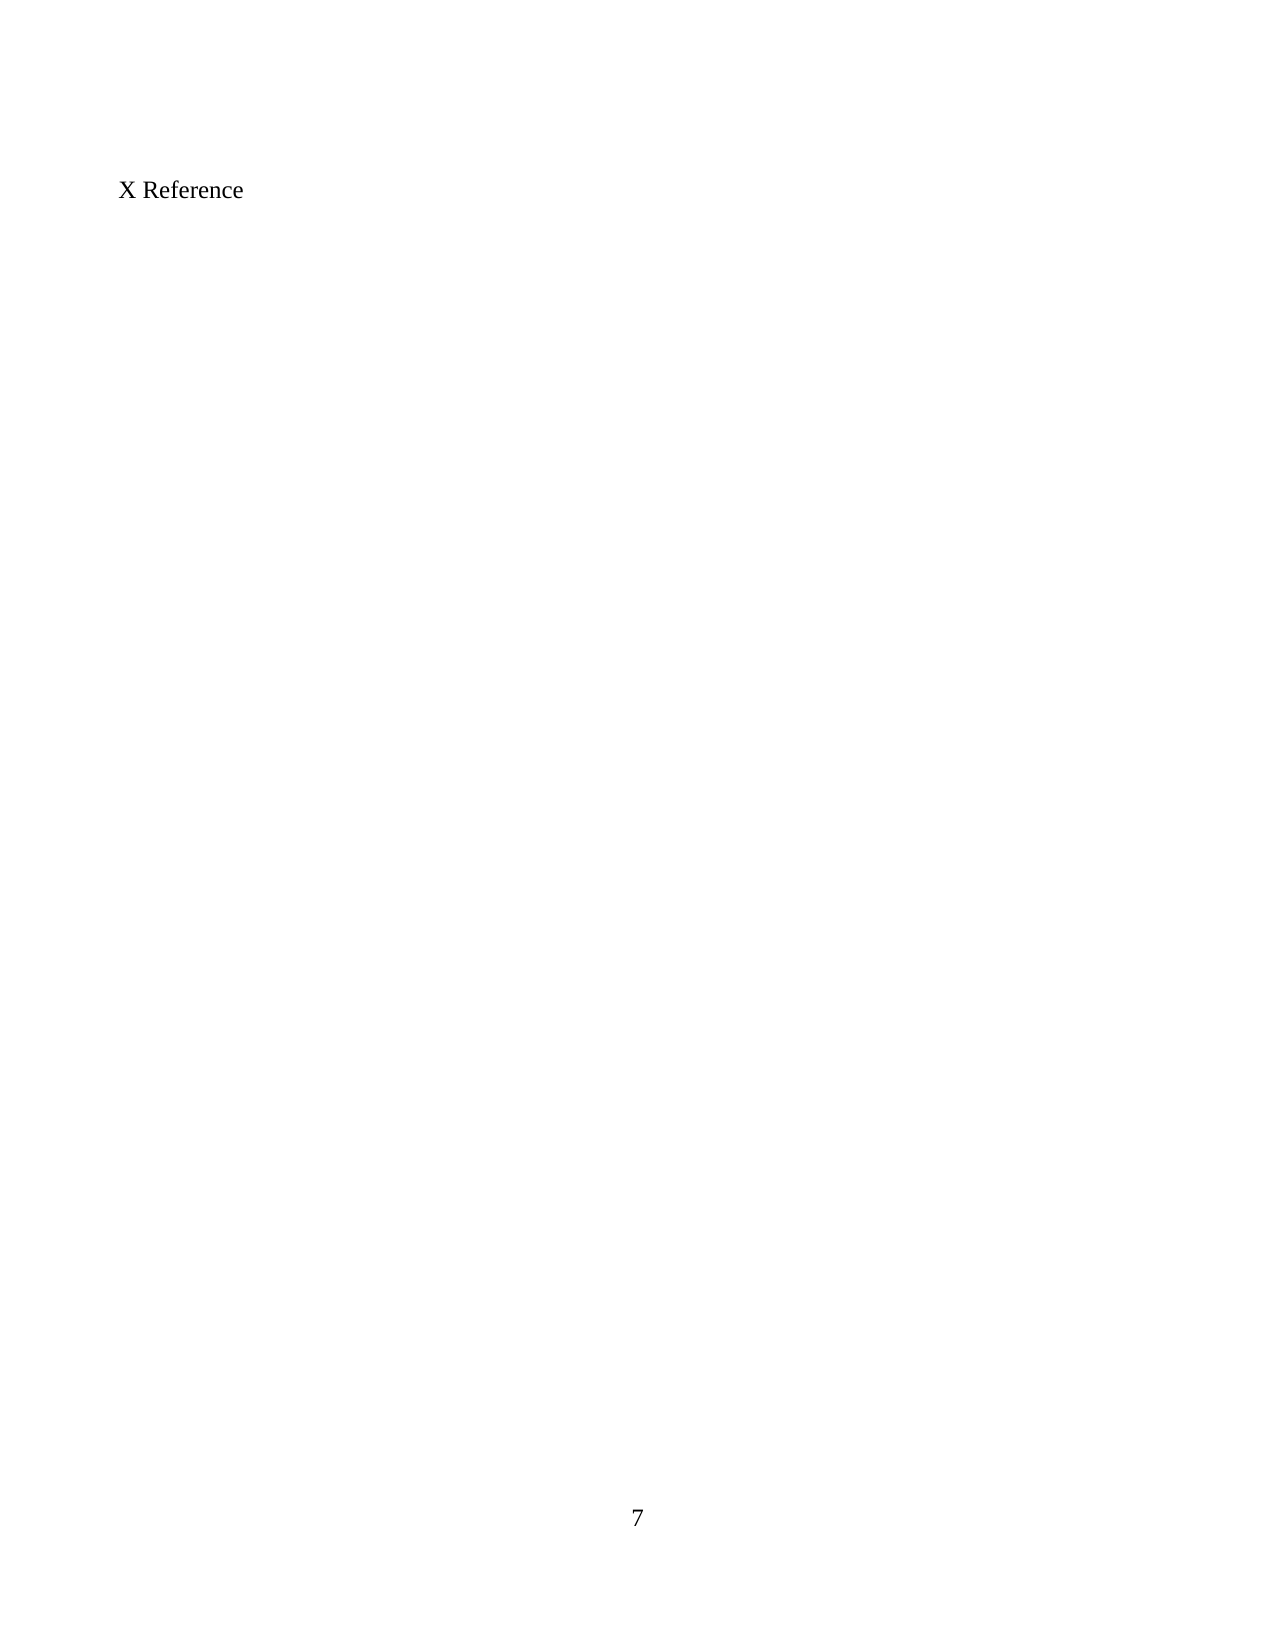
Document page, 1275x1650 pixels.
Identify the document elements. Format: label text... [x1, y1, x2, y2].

text X Reference [118, 176, 1157, 204]
